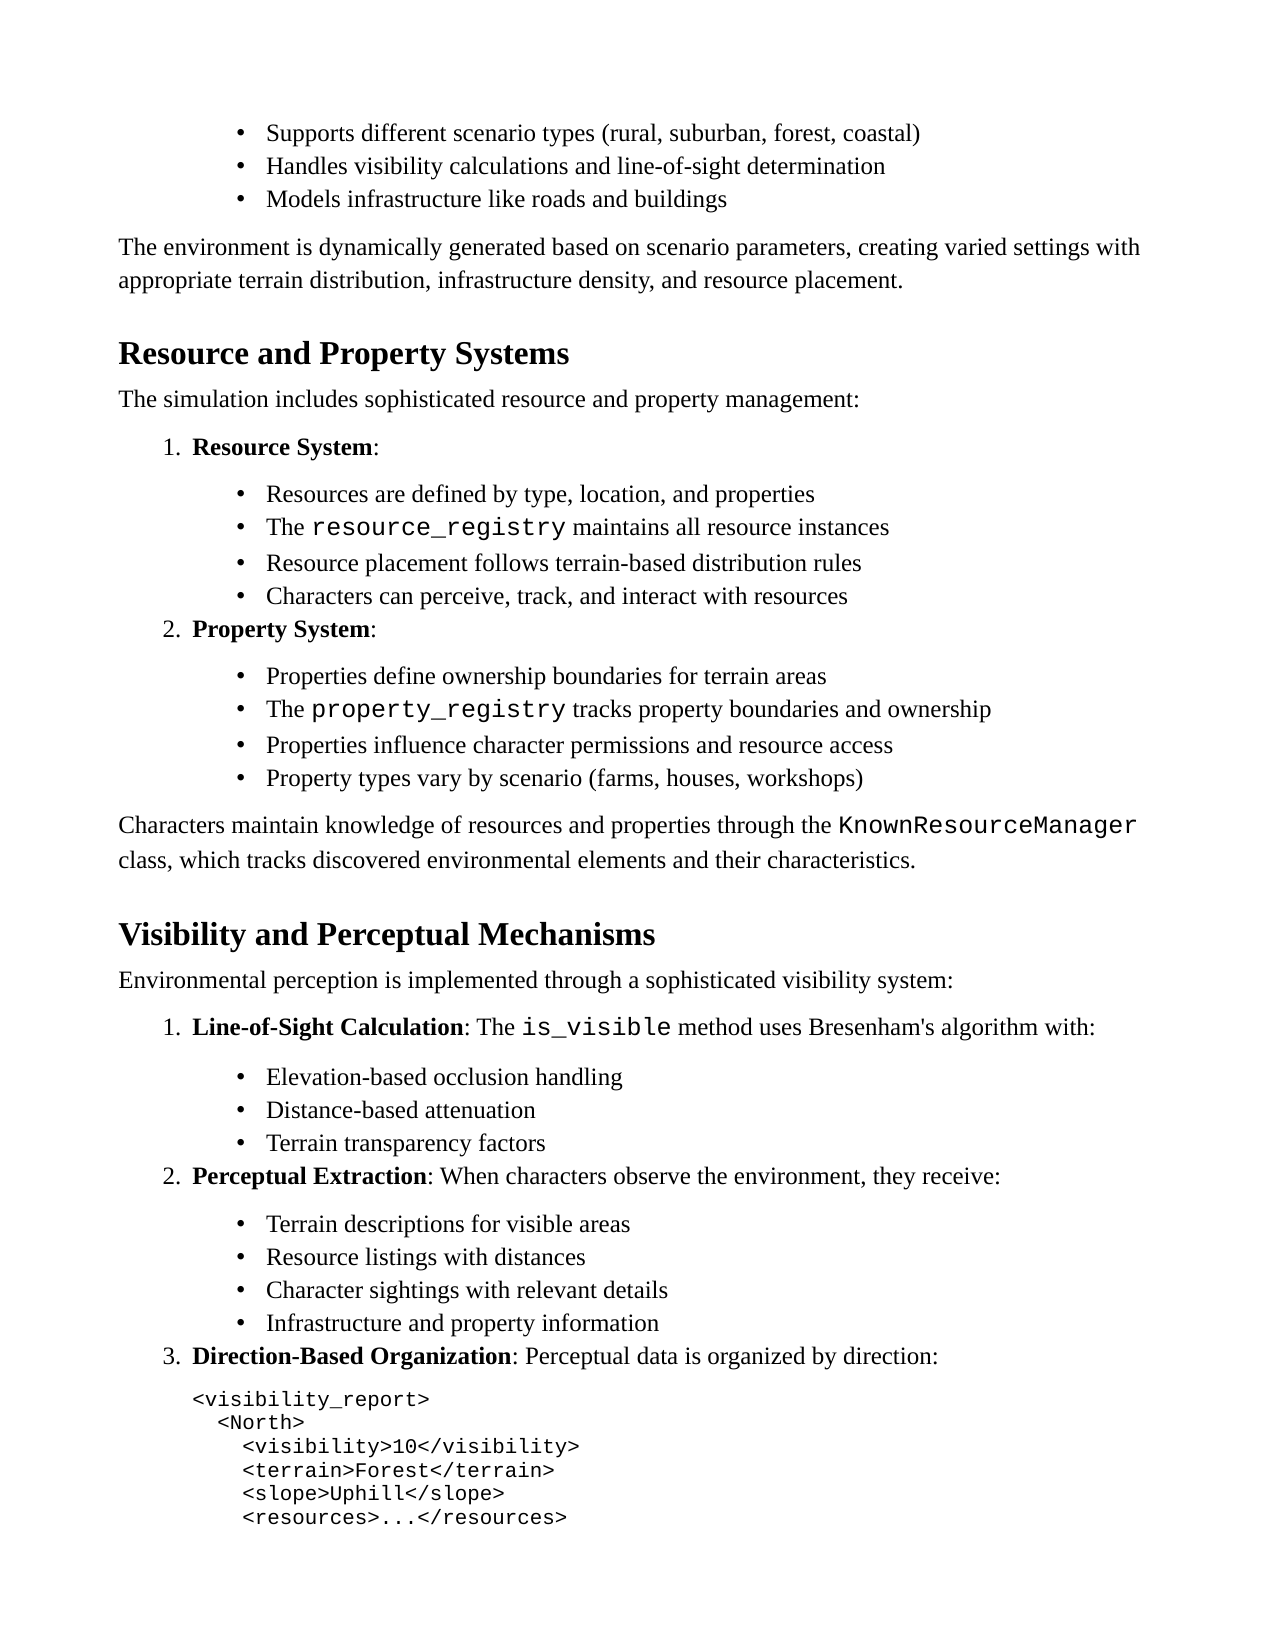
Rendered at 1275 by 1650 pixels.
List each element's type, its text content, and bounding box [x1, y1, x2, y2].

list <resources>...</resources> [162, 1507, 1157, 1531]
list Property types vary by scenario (farms, houses, workshops) [236, 763, 1157, 792]
list Property System: [162, 614, 1157, 642]
list Terrain transparency factors [236, 1128, 1157, 1157]
list Resource placement follows terrain-based distribution rules [236, 548, 1157, 576]
text The environment is dynamically generated based on scenario parameters, creating varied settings with appropriate terrain distribution, infrastructure density, and resource placement. [118, 232, 1157, 293]
list Infrastructure and property information [236, 1308, 1157, 1337]
list Supports different scenario types (rural, suburban, forest, coastal) [236, 118, 1157, 147]
list Models infrastructure like roads and buildings [236, 184, 1157, 213]
list Line-of-Sight Calculation: The is_visible method uses Bresenham's algorithm with: [162, 1012, 1157, 1043]
list Handles visibility calculations and line-of-sight determination [236, 151, 1157, 180]
list <terrain>Forest</terrain> [162, 1460, 1157, 1483]
list Resources are defined by type, location, and properties [236, 479, 1157, 508]
list <North> [162, 1412, 1157, 1436]
subtitle Visibility and Perceptual Mechanisms [118, 914, 1157, 952]
list The property_registry tracks property boundaries and ownership [236, 694, 1157, 725]
text Characters maintain knowledge of resources and properties through the KnownResourceManager class, which tracks discovered environmental elements and their characteristics. [118, 810, 1157, 874]
list Terrain descriptions for visible areas [236, 1209, 1157, 1238]
list Resource listings with distances [236, 1242, 1157, 1271]
list Properties influence character permissions and resource access [236, 730, 1157, 758]
list Perceptual Extraction: When characters observe the environment, they receive: [162, 1161, 1157, 1190]
list Characters can perceive, track, and interact with resources [236, 581, 1157, 609]
text The simulation includes sophisticated resource and property management: [118, 384, 1157, 413]
list The resource_registry maintains all resource instances [236, 512, 1157, 543]
list Resource System: [162, 432, 1157, 460]
list Character sightings with relevant details [236, 1275, 1157, 1304]
list <slope>Uphill</slope> [162, 1483, 1157, 1507]
list Direction-Based Organization: Perceptual data is organized by direction: [162, 1341, 1157, 1370]
list Properties define ownership boundaries for terrain areas [236, 661, 1157, 690]
list <visibility>10</visibility> [162, 1436, 1157, 1460]
list Distance-based attenuation [236, 1095, 1157, 1124]
text Environmental perception is implemented through a sophisticated visibility system: [118, 965, 1157, 993]
list Elevation-based occlusion handling [236, 1062, 1157, 1091]
subtitle Resource and Property Systems [118, 333, 1157, 372]
list <visibility_report> [162, 1389, 1157, 1412]
